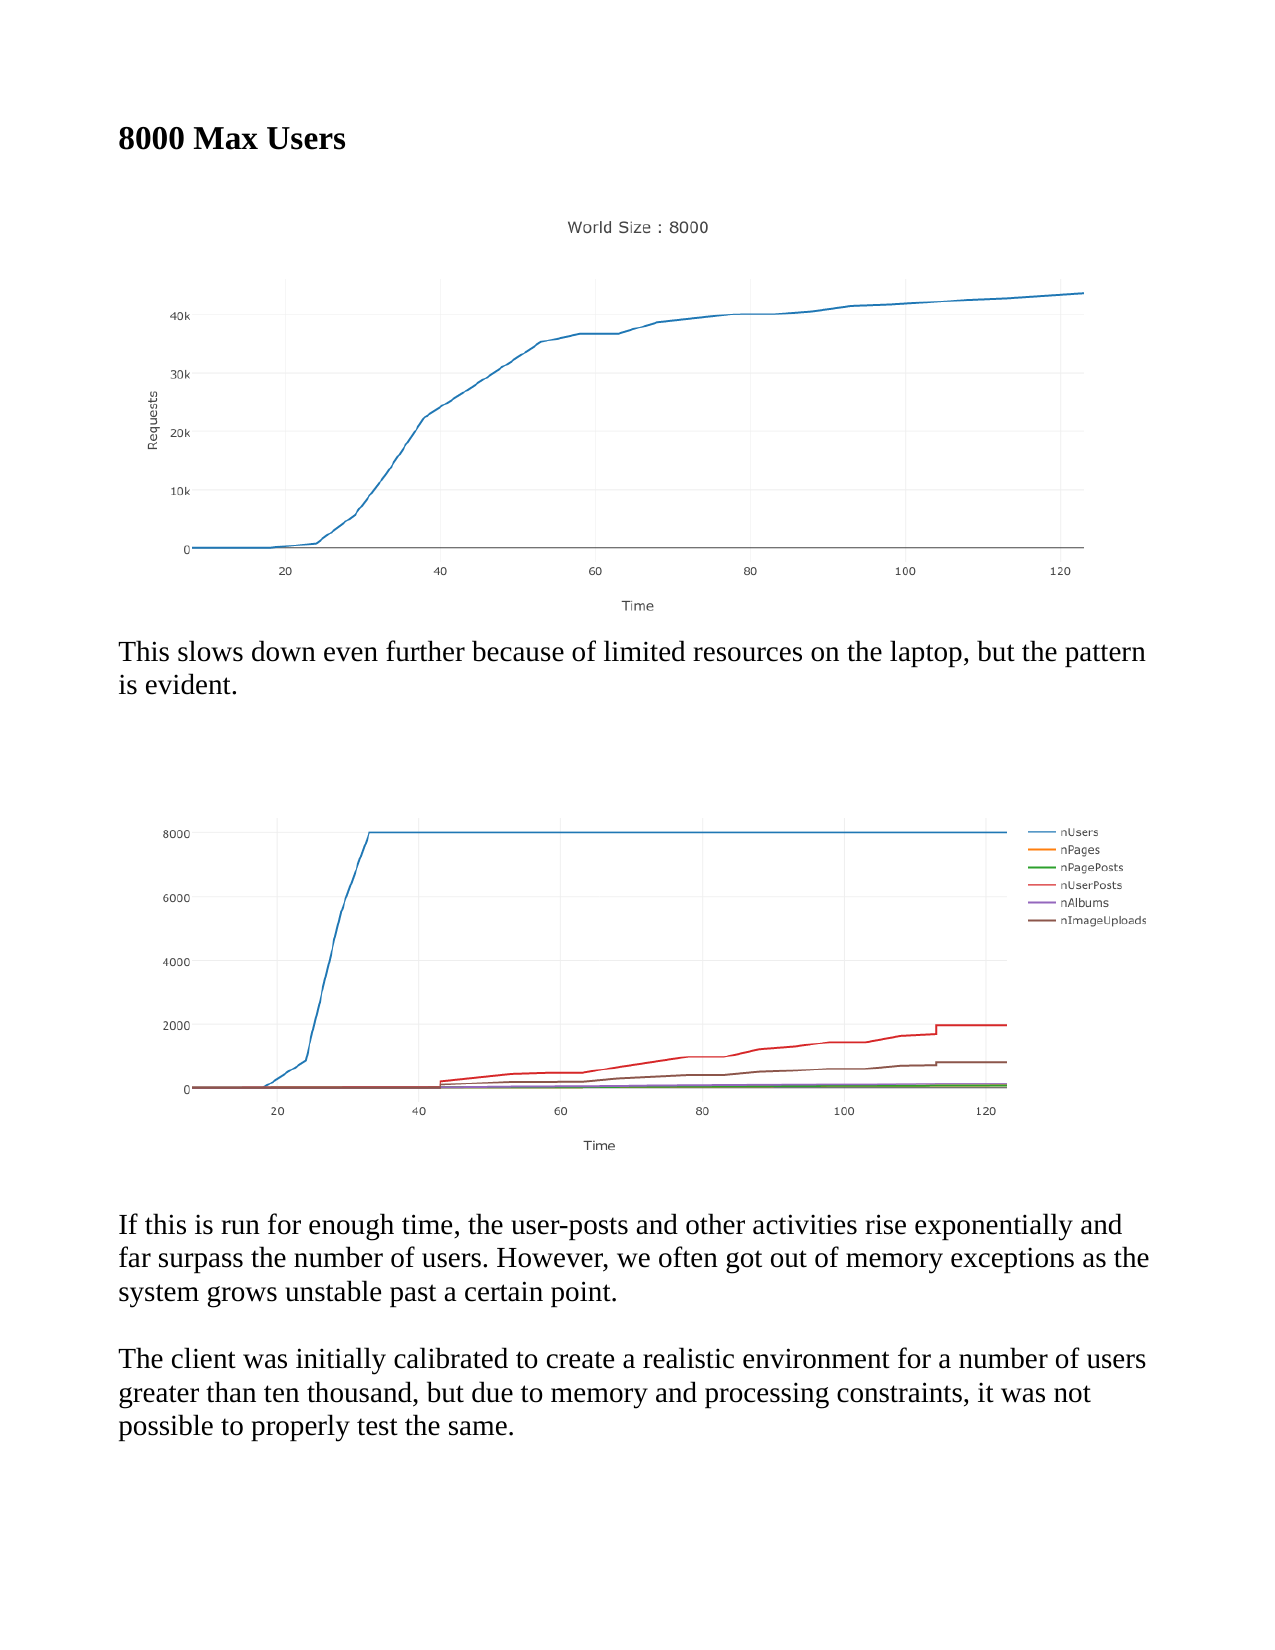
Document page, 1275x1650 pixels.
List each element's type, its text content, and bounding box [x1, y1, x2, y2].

text If this is run for enough time, the user-posts and other activities rise exponentially and far surpass the number of users. However, we often got out of memory exceptions as the system grows unstable past a certain point. [118, 1207, 1157, 1308]
text 8000 Max Users [118, 118, 1157, 156]
text [118, 156, 1157, 186]
text This slows down even further because of limited resources on the laptop, but the pattern is evident. [118, 634, 1157, 701]
text The client was initially calibrated to create a realistic environment for a number of users greater than ten thousand, but due to memory and processing constraints, it was not possible to properly test the same. [118, 1341, 1157, 1442]
